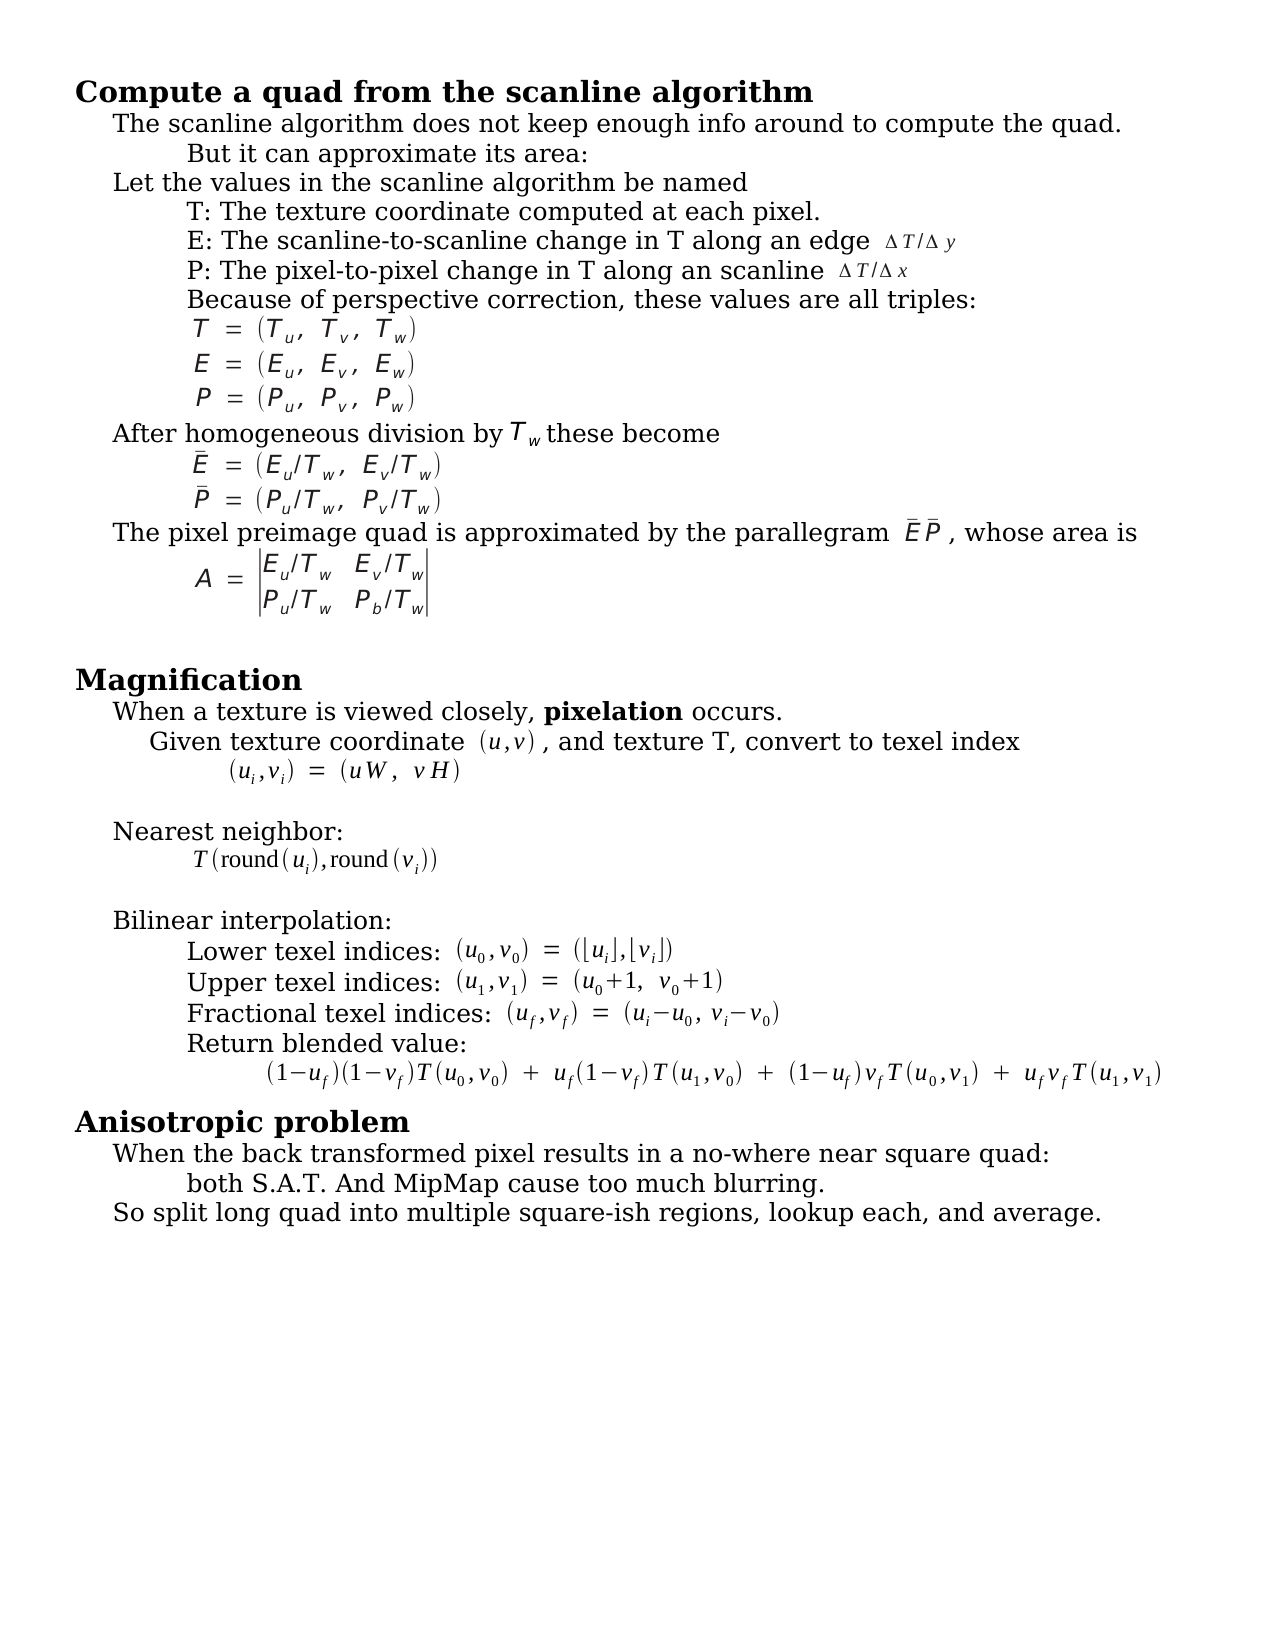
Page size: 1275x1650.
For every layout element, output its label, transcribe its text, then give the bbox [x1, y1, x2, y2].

text T: The texture coordinate computed at each pixel. [112, 197, 1200, 227]
text Given texture coordinate , and texture T, convert to texel index [149, 727, 1200, 756]
subtitle Compute a quad from the scanline algorithm [75, 75, 1200, 109]
text But it can approximate its area: [112, 139, 1200, 168]
text Upper texel indices: [112, 967, 1200, 998]
text Return blended value: [112, 1029, 1200, 1059]
text The scanline algorithm does not keep enough info around to compute the quad. [112, 109, 1200, 139]
text After homogeneous division bythese become [112, 417, 1200, 450]
text The pixel preimage quad is approximated by the parallegram , whose area is [112, 518, 1200, 547]
subtitle Magnification [75, 663, 1200, 697]
subtitle Anisotropic problem [75, 1105, 1200, 1139]
text When the back transformed pixel results in a no-where near square quad: [112, 1139, 1200, 1169]
text Fractional texel indices: [112, 998, 1200, 1029]
text Because of perspective correction, these values are all triples: [112, 285, 1200, 314]
text Nearest neighbor: [112, 817, 1200, 846]
text Lower texel indices: [112, 936, 1200, 967]
text both S.A.T. And MipMap cause too much blurring. [112, 1169, 1200, 1198]
text So split long quad into multiple square-ish regions, lookup each, and average. [112, 1198, 1200, 1227]
text E: The scanline-to-scanline change in T along an edge [112, 227, 1200, 256]
text Let the values in the scanline algorithm be named [112, 168, 1200, 197]
text P: The pixel-to-pixel change in T along an scanline [112, 256, 1200, 285]
text Bilinear interpolation: [112, 906, 1200, 936]
text When a texture is viewed closely, pixelation occurs. [112, 697, 1200, 727]
